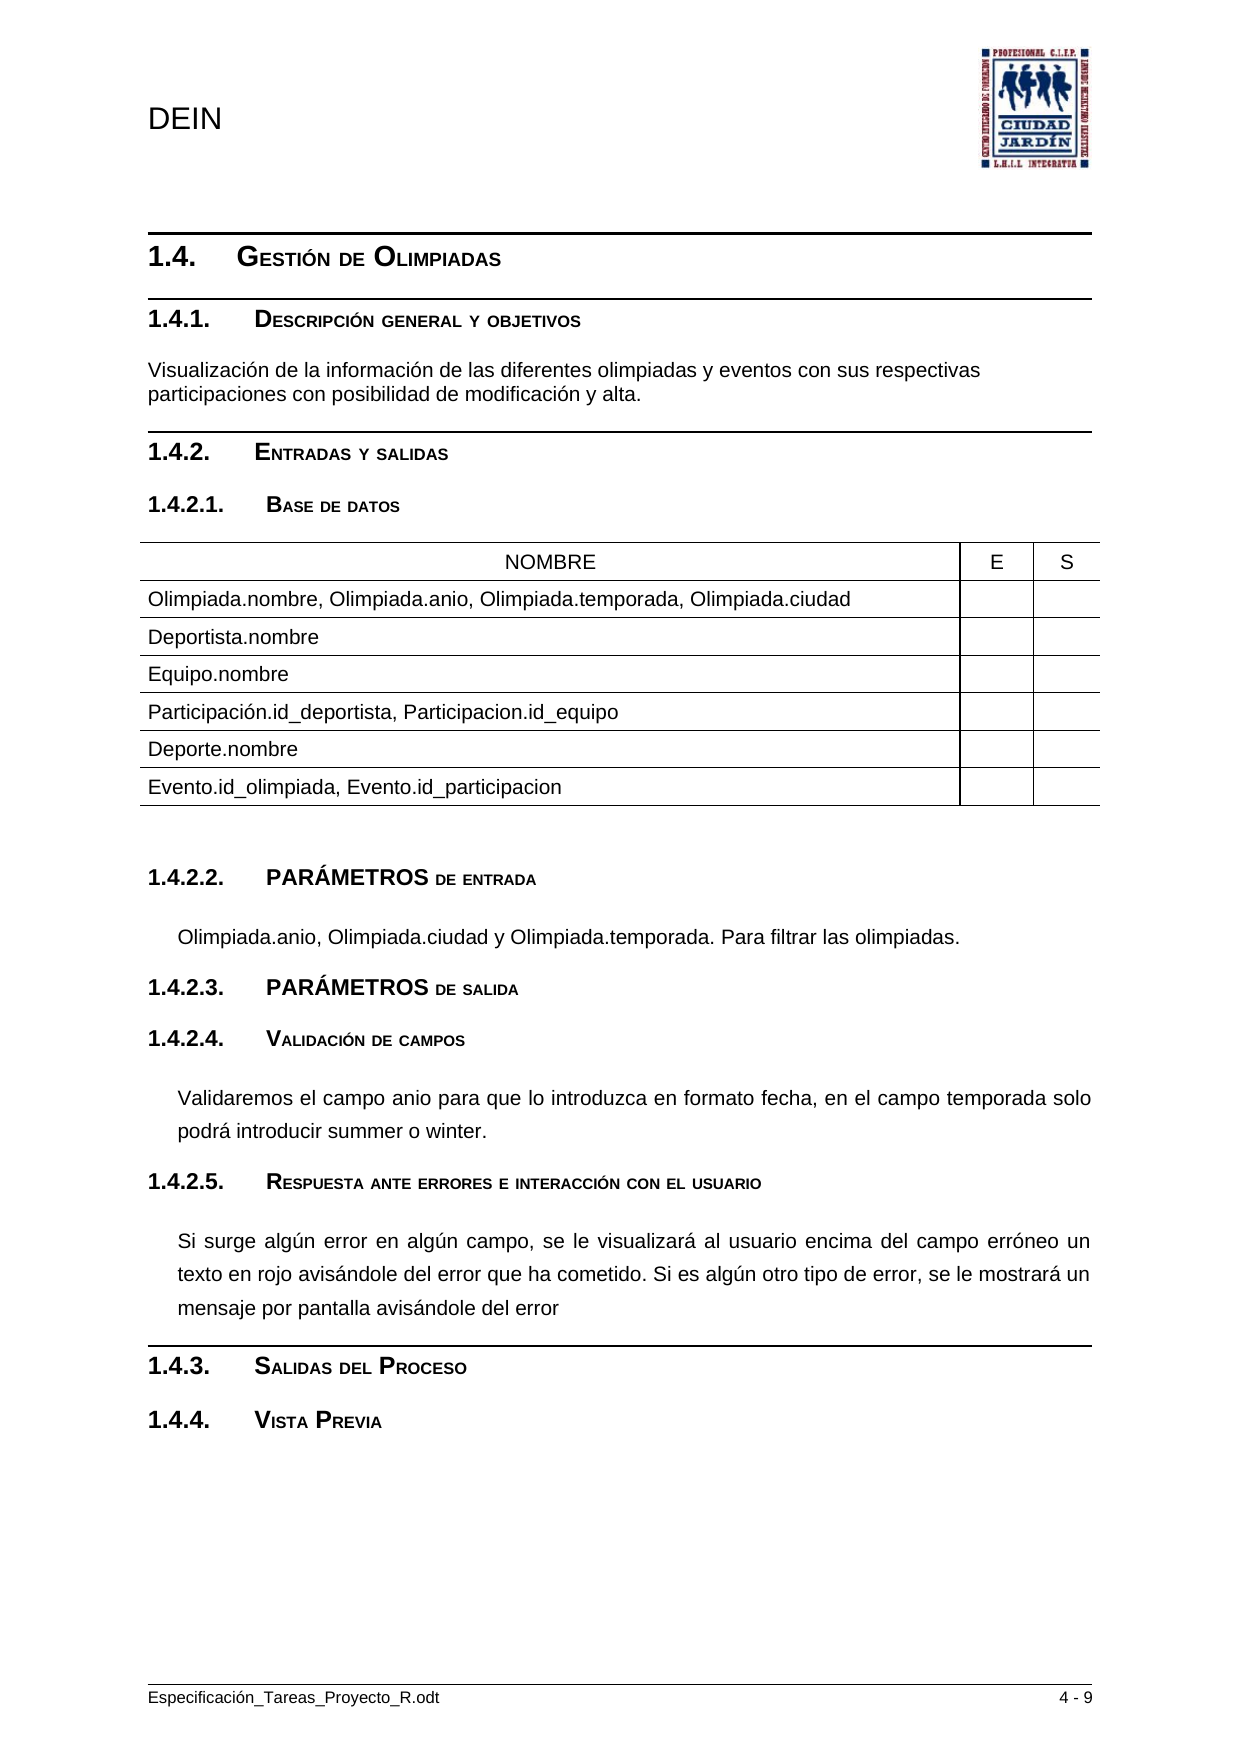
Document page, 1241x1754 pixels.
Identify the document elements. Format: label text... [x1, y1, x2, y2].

table_cell [961, 618, 1033, 655]
table_cell [1034, 618, 1100, 655]
list Respuesta ante errores e interacción con el usuario [148, 1168, 1092, 1194]
list PARÁMETROS de salida [148, 974, 1092, 1000]
table_cell [961, 581, 1033, 617]
table_cell Deportista.nombre [140, 618, 959, 655]
list Vista Previa [148, 1398, 1092, 1433]
list Validación de campos [148, 1025, 1092, 1052]
text Olimpiada.anio, Olimpiada.ciudad y Olimpiada.temporada. Para filtrar las olimpiadas. [177, 916, 1092, 949]
table_cell [1034, 768, 1100, 805]
table_header E [961, 543, 1033, 580]
list Descripción general y objetivos [148, 300, 1092, 333]
table_cell [961, 693, 1033, 730]
table_header Nombre [140, 543, 959, 580]
table_cell Participación.id_deportista, Participacion.id_equipo [140, 693, 959, 730]
table_cell [1034, 693, 1100, 730]
table_cell Equipo.nombre [140, 656, 959, 692]
table_cell Olimpiada.nombre, Olimpiada.anio, Olimpiada.temporada, Olimpiada.ciudad [140, 581, 959, 617]
list Salidas del Proceso [148, 1347, 1092, 1379]
table_cell Deporte.nombre [140, 731, 959, 767]
table_cell [1034, 731, 1100, 767]
table_cell [1034, 581, 1100, 617]
table_cell [1034, 656, 1100, 692]
table_cell [961, 731, 1033, 767]
text Si surge algún error en algún campo, se le visualizará al usuario encima del campo erróneo un texto en rojo avisándole del error que ha cometido. Si es algún otro tipo de error, se le mostrará un mensaje por pantalla avisándole del error [177, 1219, 1092, 1319]
table_cell [961, 768, 1033, 805]
table_cell [961, 656, 1033, 692]
list PARÁMETROS de entrada [148, 864, 1092, 891]
list Base de datos [148, 491, 1092, 517]
text Validaremos el campo anio para que lo introduzca en formato fecha, en el campo temporada solo podrá introducir summer o winter. [177, 1077, 1092, 1143]
table_cell Evento.id_olimpiada, Evento.id_participacion [140, 768, 959, 805]
list Gestión de Olimpiadas [148, 235, 1092, 273]
picture [978, 46, 1093, 170]
table_header S [1034, 543, 1100, 580]
text Visualización de la información de las diferentes olimpiadas y eventos con sus respectivas participaciones con posibilidad de modificación y alta. [148, 358, 1092, 406]
list Entradas y salidas [148, 433, 1092, 466]
